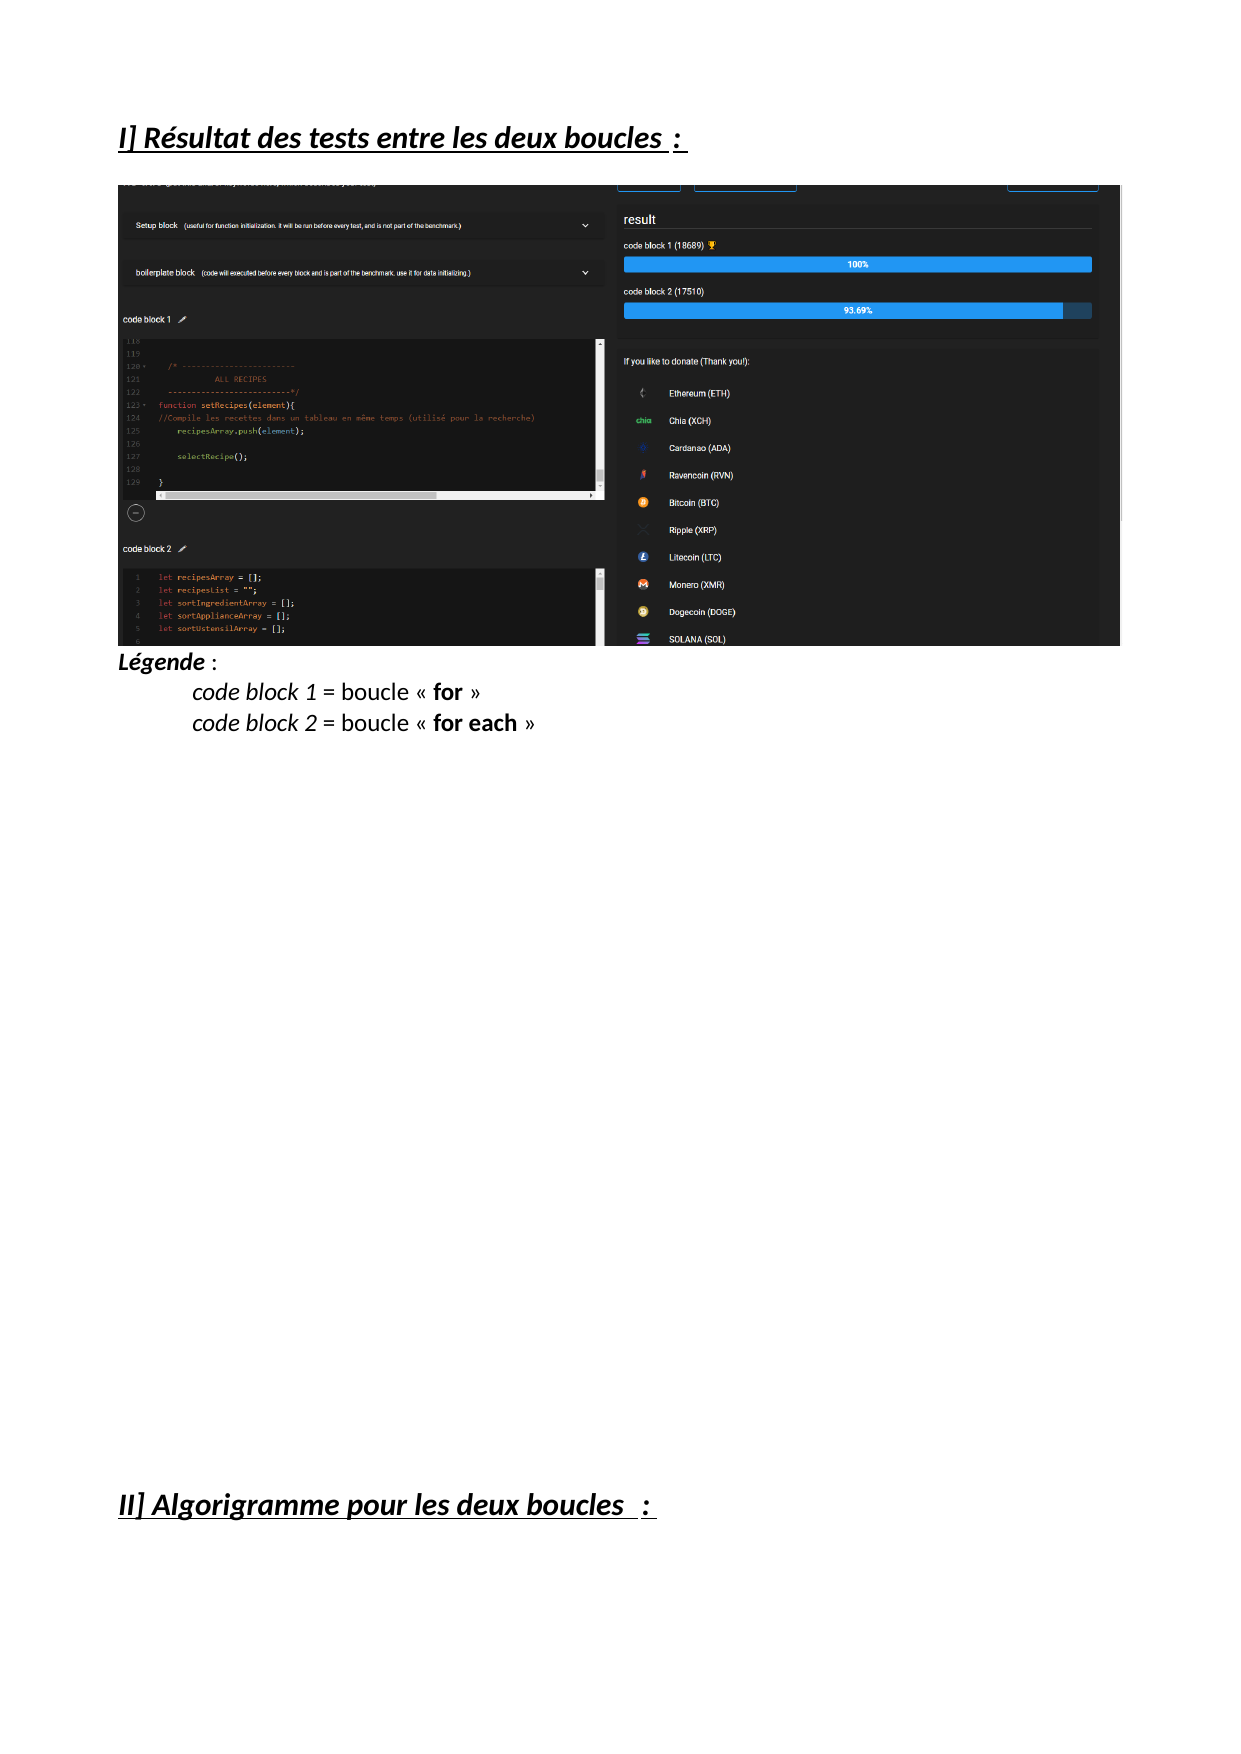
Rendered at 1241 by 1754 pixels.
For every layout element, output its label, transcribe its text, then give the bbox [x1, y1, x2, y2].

text code block 1 = boucle « for » [118, 676, 1122, 707]
text I] Résultat des tests entre les deux boucles : [118, 118, 1122, 156]
text code block 2 = boucle « for each » [118, 707, 1122, 737]
text Légende : [118, 646, 1122, 676]
text II] Algorigramme pour les deux boucles : [118, 1485, 1122, 1523]
picture [118, 185, 1123, 646]
